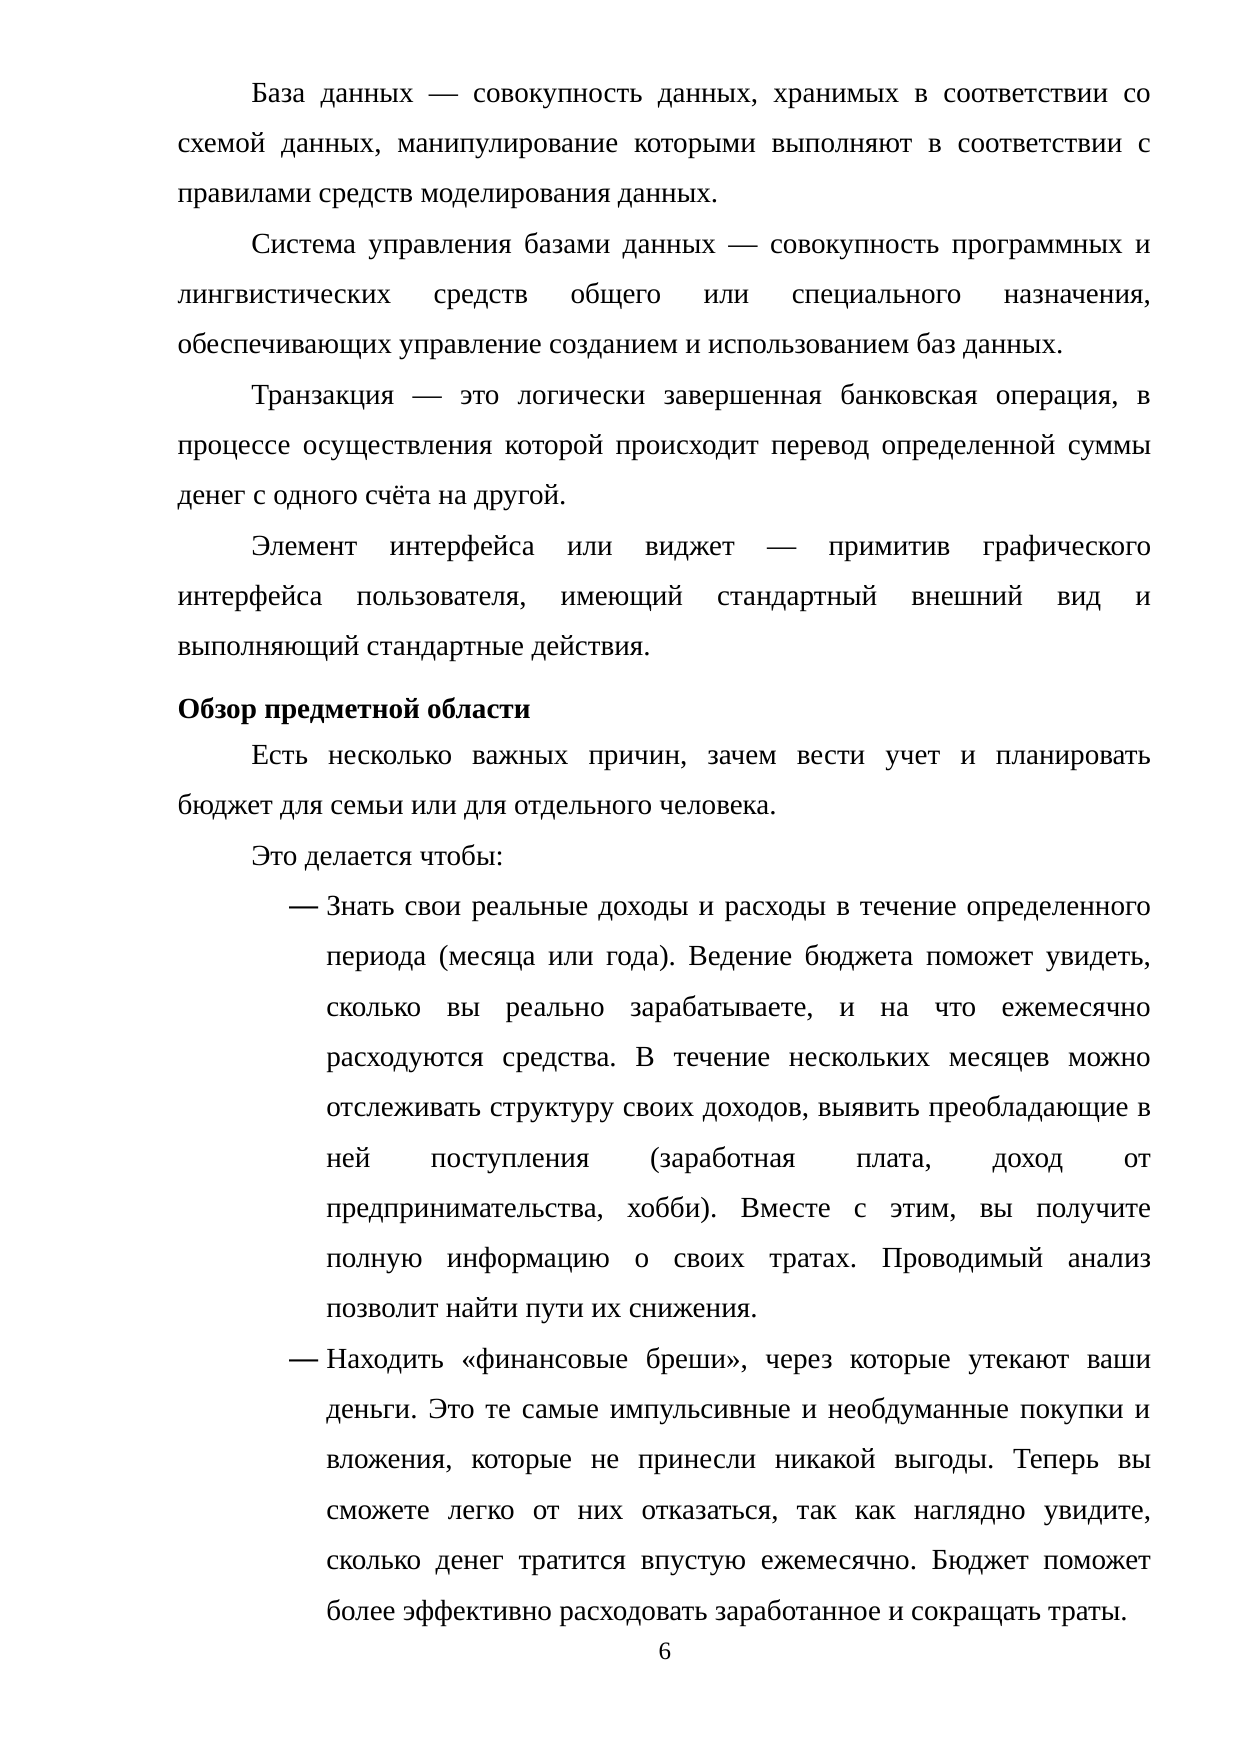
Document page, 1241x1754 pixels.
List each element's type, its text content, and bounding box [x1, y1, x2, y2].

list Находить «финансовые бреши», через которые утекают ваши деньги. Это те самые импульсивные и необдуманные покупки и вложения, которые не принесли никакой выгоды. Теперь вы сможете легко от них отказаться, так как наглядно увидите, сколько денег тратится впустую ежемесячно. Бюджет поможет более эффективно расходовать заработанное и сокращать траты. [289, 1341, 1152, 1626]
list Обзор предметной области [177, 691, 1152, 725]
text База данных — совокупность данных, хранимых в соответствии со схемой данных, манипулирование которыми выполняют в соответствии с правилами средств моделирования данных. [177, 75, 1152, 209]
text Элемент интерфейса или виджет — примитив графического интерфейса пользователя, имеющий стандартный внешний вид и выполняющий стандартные действия. [177, 528, 1152, 662]
text Есть несколько важных причин, зачем вести учет и планировать бюджет для семьи или для отдельного человека. [177, 737, 1152, 821]
list Знать свои реальные доходы и расходы в течение определенного периода (месяца или года). Ведение бюджета поможет увидеть, сколько вы реально зарабатываете, и на что ежемесячно расходуются средства. В течение нескольких месяцев можно отслеживать структуру своих доходов, выявить преобладающие в ней поступления (заработная плата, доход от предпринимательства, хобби). Вместе с этим, вы получите полную информацию о своих тратах. Проводимый анализ позволит найти пути их снижения. [289, 888, 1152, 1324]
text Система управления базами данных — совокупность программных и лингвистических средств общего или специального назначения, обеспечивающих управление созданием и использованием баз данных. [177, 226, 1152, 360]
text Это делается чтобы: [177, 838, 1152, 871]
text Транзакция — это логически завершенная банковская операция, в процессе осуществления которой происходит перевод определенной суммы денег с одного счёта на другой. [177, 377, 1152, 511]
